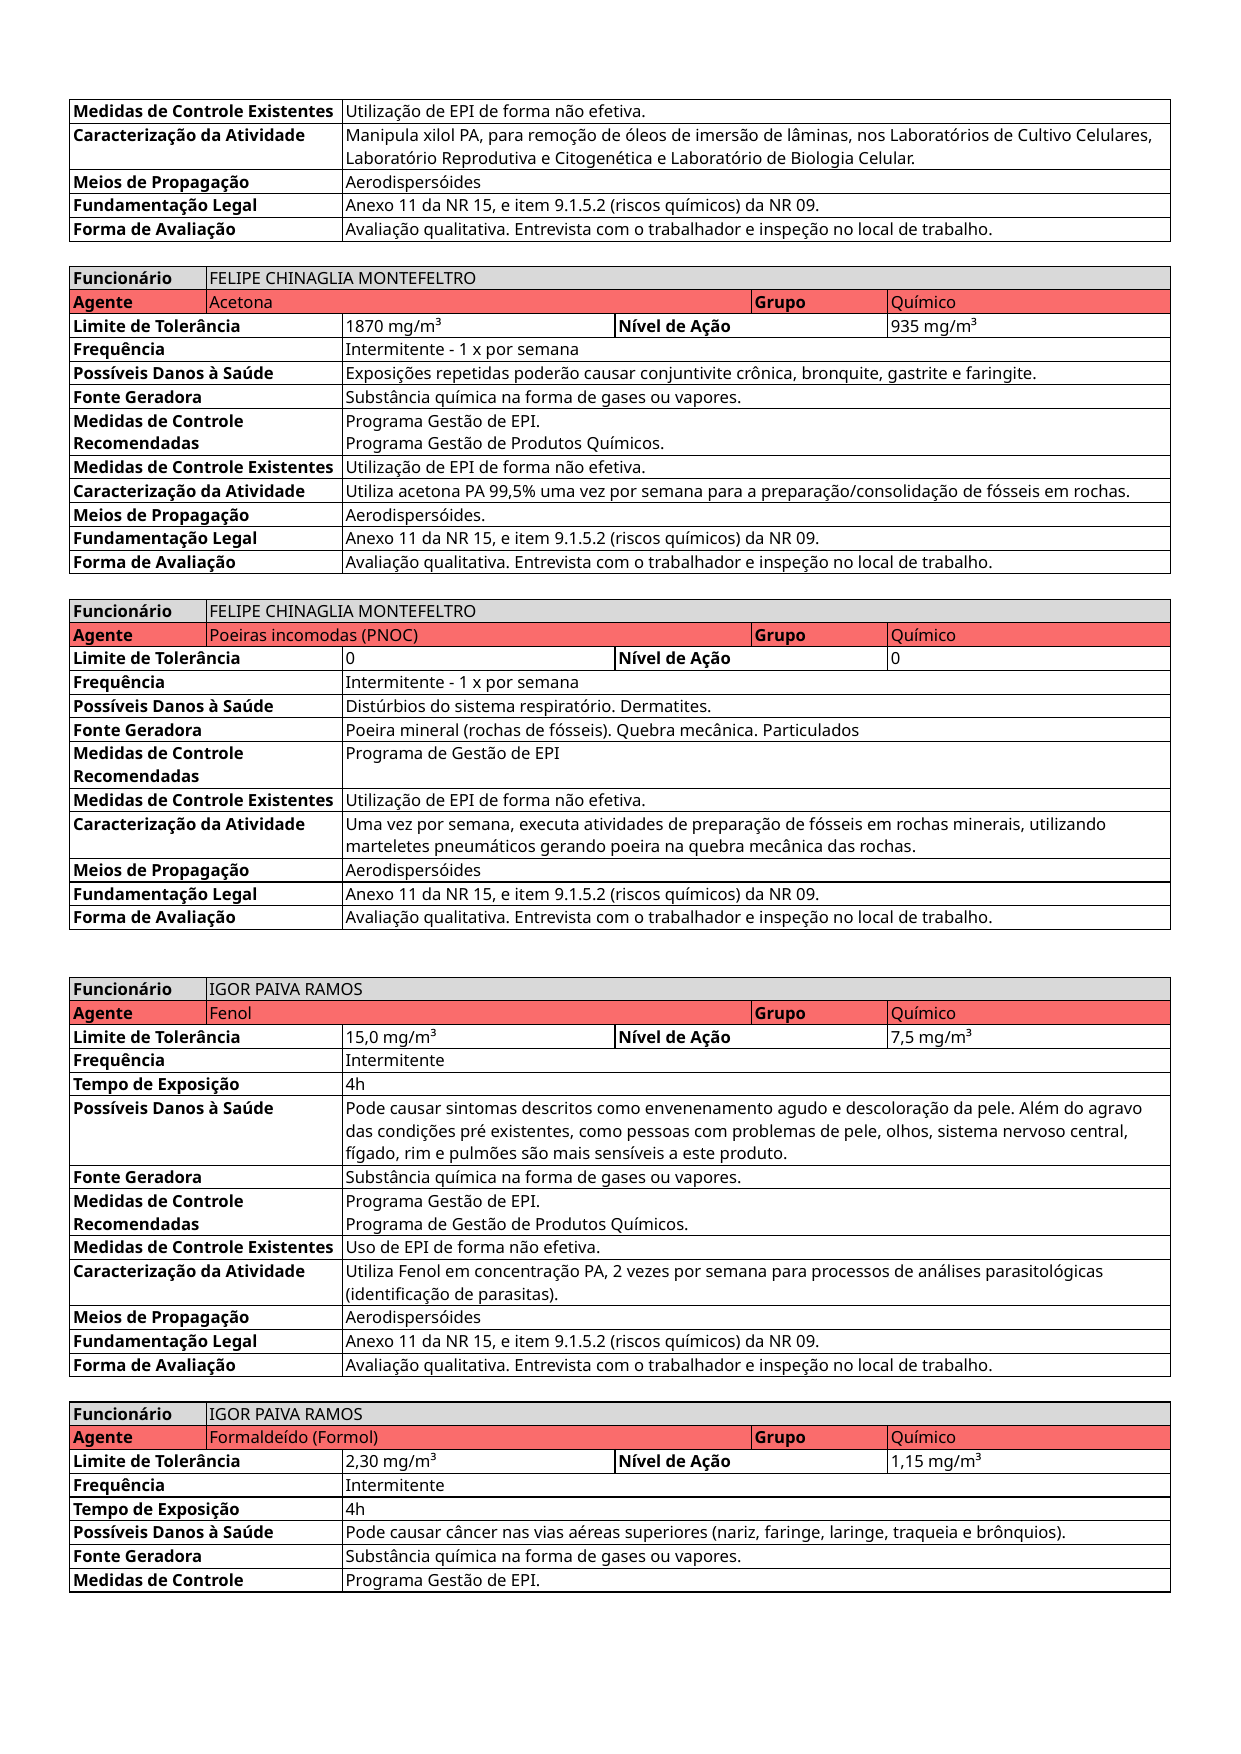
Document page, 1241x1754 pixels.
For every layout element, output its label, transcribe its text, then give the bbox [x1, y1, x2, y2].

table_cell Uso de EPI de forma não efetiva. [343, 1236, 1170, 1258]
table_cell Grupo [752, 290, 887, 313]
table_cell 15,0 mg/m³ [343, 1025, 614, 1048]
table_cell Medidas de Controle Recomendadas [70, 742, 342, 787]
table_cell Medidas de Controle Recomendadas [70, 409, 342, 454]
table_cell Anexo 11 da NR 15, e item 9.1.5.2 (riscos químicos) da NR 09. [343, 1330, 1170, 1352]
table_header FELIPE CHINAGLIA MONTEFELTRO [207, 600, 1170, 622]
table_header IGOR PAIVA RAMOS [207, 978, 1170, 1000]
table_cell Nível de Ação [616, 1025, 887, 1048]
table_cell Químico [888, 623, 1170, 646]
table_cell Caracterização da Atividade [70, 479, 342, 502]
table_cell Poeira mineral (rochas de fósseis). Quebra mecânica. Particulados [343, 718, 1170, 741]
table_cell Químico [888, 290, 1170, 313]
table_cell Grupo [752, 623, 887, 646]
table_cell Forma de Avaliação [70, 1354, 342, 1376]
table_cell 0 [343, 647, 614, 670]
table_cell 7,5 mg/m³ [888, 1025, 1170, 1048]
table_cell Frequência [70, 671, 342, 693]
table_cell 935 mg/m³ [888, 314, 1170, 337]
table_cell Poeiras incomodas (PNOC) [207, 623, 751, 646]
table_cell Forma de Avaliação [70, 551, 342, 573]
table_cell Limite de Tolerância [70, 1450, 342, 1473]
table_cell Medidas de Controle Existentes [70, 100, 342, 123]
table_cell Aerodispersóides [343, 1306, 1170, 1329]
table_cell Medidas de Controle Existentes [70, 456, 342, 478]
table_header Funcionário [70, 600, 206, 622]
table_cell Aerodispersóides. [343, 503, 1170, 526]
table_cell Intermitente [343, 1049, 1170, 1072]
table_cell Pode causar câncer nas vias aéreas superiores (nariz, faringe, laringe, traqueia e brônquios). [343, 1521, 1170, 1544]
table_cell Meios de Propagação [70, 503, 342, 526]
table_cell Tempo de Exposição [70, 1498, 342, 1520]
table_cell Possíveis Danos à Saúde [70, 1521, 342, 1544]
table_cell Agente [70, 623, 206, 646]
table_cell Medidas de Controle Recomendadas [70, 1189, 342, 1235]
table_cell Utilização de EPI de forma não efetiva. [343, 100, 1170, 123]
table_cell Manipula xilol PA, para remoção de óleos de imersão de lâminas, nos Laboratórios de Cultivo Celulares, Laboratório Reprodutiva e Citogenética e Laboratório de Biologia Celular. [343, 124, 1170, 169]
table_cell Frequência [70, 1474, 342, 1496]
table_cell Fenol [207, 1001, 751, 1024]
table_cell Agente [70, 1426, 206, 1449]
table_cell 4h [343, 1073, 1170, 1095]
table_cell Fonte Geradora [70, 718, 342, 741]
table_cell Programa Gestão de EPI. Programa de Gestão de Produtos Químicos. [343, 1189, 1170, 1235]
table_cell Exposições repetidas poderão causar conjuntivite crônica, bronquite, gastrite e faringite. [343, 362, 1170, 384]
table_cell Nível de Ação [616, 314, 887, 337]
table_cell Meios de Propagação [70, 1306, 342, 1329]
table_cell Químico [888, 1426, 1170, 1449]
table_cell Grupo [752, 1001, 887, 1024]
table_cell Fonte Geradora [70, 1166, 342, 1188]
table_cell Medidas de Controle [70, 1569, 342, 1591]
table_cell Utiliza Fenol em concentração PA, 2 vezes por semana para processos de análises parasitológicas (identificação de parasitas). [343, 1260, 1170, 1305]
table_cell Substância química na forma de gases ou vapores. [343, 385, 1170, 408]
table_cell Utilização de EPI de forma não efetiva. [343, 789, 1170, 811]
table_header Funcionário [70, 978, 206, 1000]
table_cell Programa Gestão de EPI. Programa Gestão de Produtos Químicos. [343, 409, 1170, 454]
table_cell Intermitente - 1 x por semana [343, 671, 1170, 693]
table_header Funcionário [70, 1403, 206, 1425]
table_cell Caracterização da Atividade [70, 1260, 342, 1305]
table_cell Medidas de Controle Existentes [70, 789, 342, 811]
table_cell Intermitente - 1 x por semana [343, 338, 1170, 361]
table_cell 1,15 mg/m³ [888, 1450, 1170, 1473]
table_cell Frequência [70, 1049, 342, 1072]
table_cell Anexo 11 da NR 15, e item 9.1.5.2 (riscos químicos) da NR 09. [343, 527, 1170, 549]
table_cell Utiliza acetona PA 99,5% uma vez por semana para a preparação/consolidação de fósseis em rochas. [343, 479, 1170, 502]
table_cell Fundamentação Legal [70, 883, 342, 905]
table_cell Nível de Ação [616, 1450, 887, 1473]
table_cell Distúrbios do sistema respiratório. Dermatites. [343, 695, 1170, 717]
table_cell Fundamentação Legal [70, 1330, 342, 1352]
table_cell Tempo de Exposição [70, 1073, 342, 1095]
table_cell Químico [888, 1001, 1170, 1024]
table_cell Frequência [70, 338, 342, 361]
table_cell Forma de Avaliação [70, 906, 342, 929]
table_cell 2,30 mg/m³ [343, 1450, 614, 1473]
table_cell 1870 mg/m³ [343, 314, 614, 337]
table_cell Fonte Geradora [70, 385, 342, 408]
table_header Funcionário [70, 267, 206, 289]
table_cell Formaldeído (Formol) [207, 1426, 751, 1449]
table_cell Programa de Gestão de EPI [343, 742, 1170, 787]
table_cell Meios de Propagação [70, 859, 342, 881]
table_cell Medidas de Controle Existentes [70, 1236, 342, 1258]
table_cell Agente [70, 290, 206, 313]
table_cell Utilização de EPI de forma não efetiva. [343, 456, 1170, 478]
table_cell Avaliação qualitativa. Entrevista com o trabalhador e inspeção no local de trabalho. [343, 1354, 1170, 1376]
table_cell Possíveis Danos à Saúde [70, 1096, 342, 1164]
table_cell Caracterização da Atividade [70, 124, 342, 169]
table_header IGOR PAIVA RAMOS [207, 1403, 1170, 1425]
table_cell Aerodispersóides [343, 170, 1170, 193]
table_cell 4h [343, 1498, 1170, 1520]
table_cell Agente [70, 1001, 206, 1024]
table_header FELIPE CHINAGLIA MONTEFELTRO [207, 267, 1170, 289]
table_cell Possíveis Danos à Saúde [70, 362, 342, 384]
table_cell Substância química na forma de gases ou vapores. [343, 1545, 1170, 1568]
table_cell 0 [888, 647, 1170, 670]
table_cell Avaliação qualitativa. Entrevista com o trabalhador e inspeção no local de trabalho. [343, 551, 1170, 573]
table_cell Limite de Tolerância [70, 1025, 342, 1048]
table_cell Limite de Tolerância [70, 314, 342, 337]
table_cell Avaliação qualitativa. Entrevista com o trabalhador e inspeção no local de trabalho. [343, 218, 1170, 241]
table_cell Programa Gestão de EPI. [343, 1569, 1170, 1591]
table_cell Aerodispersóides [343, 859, 1170, 881]
table_cell Substância química na forma de gases ou vapores. [343, 1166, 1170, 1188]
table_cell Meios de Propagação [70, 170, 342, 193]
table_cell Acetona [207, 290, 751, 313]
table_cell Nível de Ação [616, 647, 887, 670]
table_cell Fundamentação Legal [70, 527, 342, 549]
table_cell Forma de Avaliação [70, 218, 342, 241]
table_cell Uma vez por semana, executa atividades de preparação de fósseis em rochas minerais, utilizando marteletes pneumáticos gerando poeira na quebra mecânica das rochas. [343, 812, 1170, 858]
table_cell Anexo 11 da NR 15, e item 9.1.5.2 (riscos químicos) da NR 09. [343, 883, 1170, 905]
table_cell Pode causar sintomas descritos como envenenamento agudo e descoloração da pele. Além do agravo das condições pré existentes, como pessoas com problemas de pele, olhos, sistema nervoso central, fígado, rim e pulmões são mais sensíveis a este produto. [343, 1096, 1170, 1164]
table_cell Anexo 11 da NR 15, e item 9.1.5.2 (riscos químicos) da NR 09. [343, 194, 1170, 217]
table_cell Avaliação qualitativa. Entrevista com o trabalhador e inspeção no local de trabalho. [343, 906, 1170, 929]
table_cell Limite de Tolerância [70, 647, 342, 670]
table_cell Grupo [752, 1426, 887, 1449]
table_cell Possíveis Danos à Saúde [70, 695, 342, 717]
table_cell Fonte Geradora [70, 1545, 342, 1568]
table_cell Caracterização da Atividade [70, 812, 342, 858]
table_cell Intermitente [343, 1474, 1170, 1496]
table_cell Fundamentação Legal [70, 194, 342, 217]
